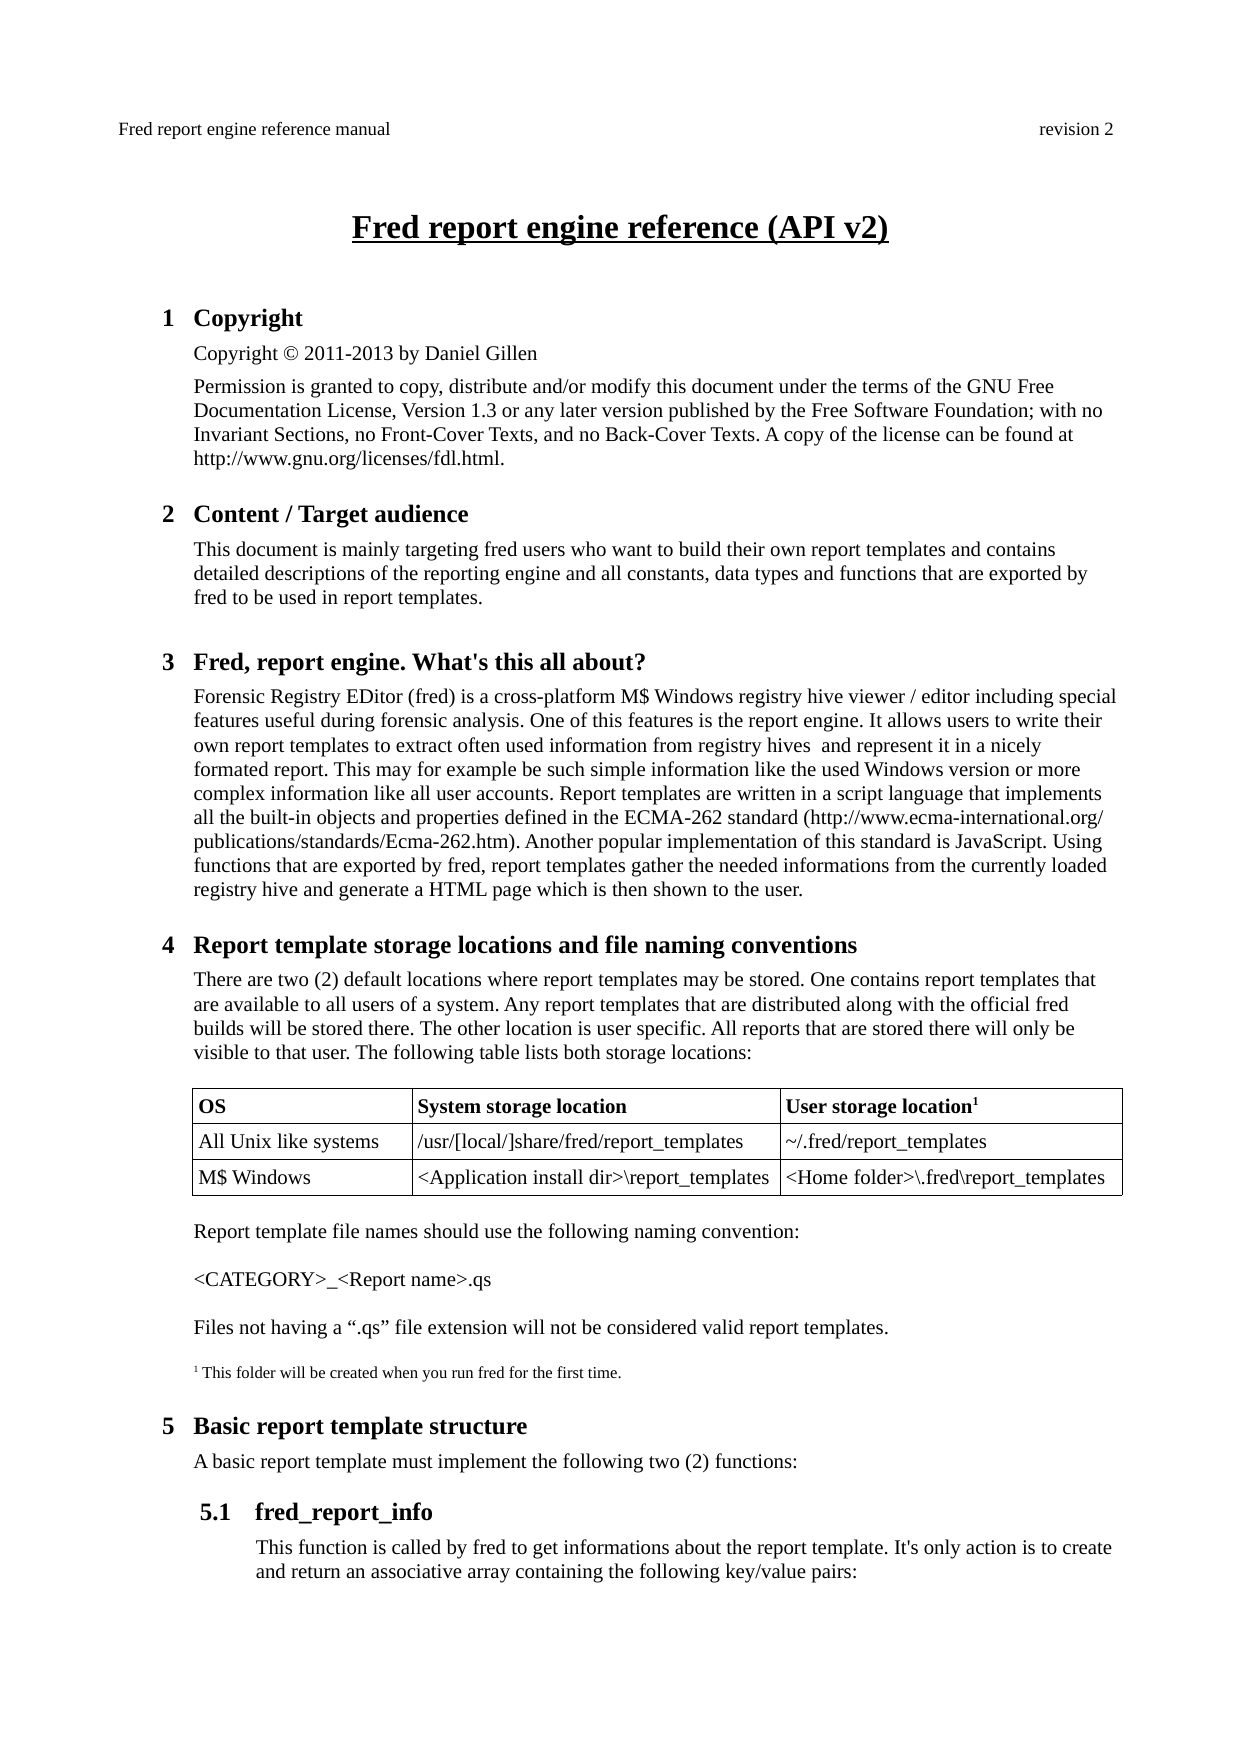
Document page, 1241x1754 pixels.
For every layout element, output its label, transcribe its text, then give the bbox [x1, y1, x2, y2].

text A basic report template must implement the following two (2) functions: [193, 1449, 1122, 1473]
table_cell <Application install dir>\report_templates [413, 1160, 780, 1194]
text Permission is granted to copy, distribute and/or modify this document under the terms of the GNU Free [193, 374, 1122, 398]
table_header OS [193, 1089, 412, 1123]
text Report template file names should use the following naming convention: [193, 1219, 1122, 1243]
text <CATEGORY>_<Report name>.qs [193, 1267, 1122, 1291]
list Fred, report engine. What's this all about? [156, 647, 1122, 675]
table_header User storage location1 [781, 1089, 1122, 1123]
text This document is mainly targeting fred users who want to build their own report templates and contains detailed descriptions of the reporting engine and all constants, data types and functions that are exported by fred to be used in report templates. [193, 537, 1122, 609]
table_cell M$ Windows [193, 1160, 412, 1194]
text http://www.gnu.org/licenses/fdl.html. [193, 446, 1122, 470]
table_cell /usr/[local/]share/fred/report_templates [413, 1124, 780, 1159]
text Copyright © 2011-2013 by Daniel Gillen [193, 341, 1122, 365]
text Documentation License, Version 1.3 or any later version published by the Free Software Foundation; with no [193, 398, 1122, 422]
text This function is called by fred to get informations about the report template. It's only action is to create and return an associative array containing the following key/value pairs: [256, 1534, 1122, 1583]
text Forensic Registry EDitor (fred) is a cross-platform M$ Windows registry hive viewer / editor including special features useful during forensic analysis. One of this features is the report engine. It allows users to write their own report templates to extract often used information from registry hives and represent it in a nicely formated report. This may for example be such simple information like the used Windows version or more complex information like all user accounts. Report templates are written in a script language that implements all the built-in objects and properties defined in the ECMA-262 standard (http://www.ecma-international.org/ publications/standards/Ecma-262.htm). Another popular implementation of this standard is JavaScript. Using functions that are exported by fred, report templates gather the needed informations from the currently loaded registry hive and generate a HTML page which is then shown to the user. [193, 684, 1122, 901]
text 1 This folder will be created when you run fred for the first time. [193, 1363, 1122, 1382]
list Basic report template structure [156, 1411, 1122, 1440]
text There are two (2) default locations where report templates may be stored. One contains report templates that are available to all users of a system. Any report templates that are distributed along with the official fred builds will be stored there. The other location is user specific. All reports that are stored there will only be visible to that user. The following table lists both storage locations: [193, 967, 1122, 1064]
table_header System storage location [413, 1089, 780, 1123]
text Invariant Sections, no Front-Cover Texts, and no Back-Cover Texts. A copy of the license can be found at [193, 422, 1122, 446]
list fred_report_info [193, 1497, 1122, 1526]
text Files not having a “.qs” file extension will not be considered valid report templates. [193, 1315, 1122, 1339]
list Copyright [156, 303, 1122, 332]
list Content / Target audience [156, 499, 1122, 528]
table_cell <Home folder>\.fred\report_templates [781, 1160, 1122, 1194]
text Fred report engine reference (API v2) [118, 207, 1122, 246]
table_cell ~/.fred/report_templates [781, 1124, 1122, 1159]
table_cell All Unix like systems [193, 1124, 412, 1159]
list Report template storage locations and file naming conventions [156, 930, 1122, 958]
